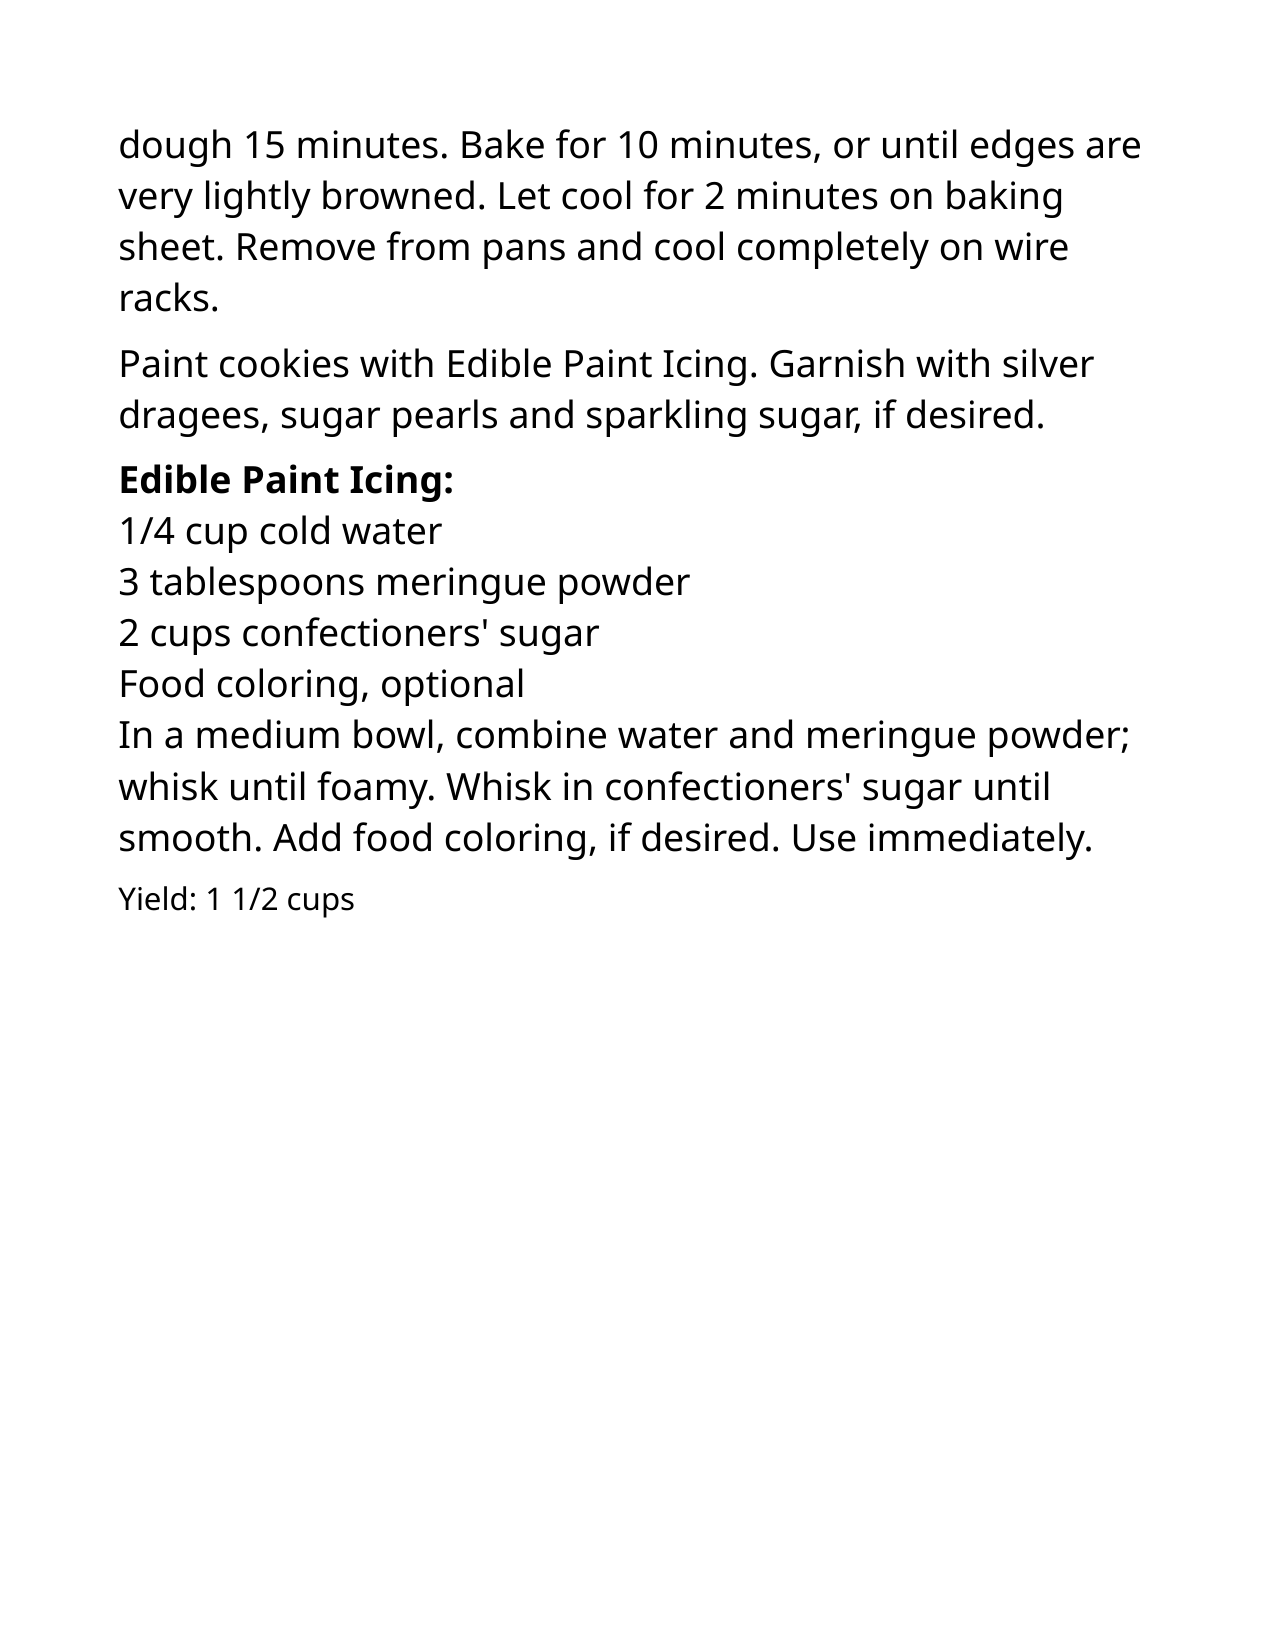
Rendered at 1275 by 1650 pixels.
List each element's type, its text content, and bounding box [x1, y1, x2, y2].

text dough 15 minutes. Bake for 10 minutes, or until edges are very lightly browned. Let cool for 2 minutes on baking sheet. Remove from pans and cool completely on wire racks. [118, 118, 1157, 322]
text Food coloring, optional [118, 658, 1157, 709]
text 2 cups confectioners' sugar [118, 607, 1157, 658]
text 1/4 cup cold water [118, 504, 1157, 556]
text Yield: 1 1/2 cups [118, 876, 1157, 919]
text In a medium bowl, combine water and meringue powder; whisk until foamy. Whisk in confectioners' sugar until smooth. Add food coloring, if desired. Use immediately. [118, 709, 1157, 862]
text Paint cookies with Edible Paint Icing. Garnish with silver dragees, sugar pearls and sparkling sugar, if desired. [118, 337, 1157, 439]
text 3 tablespoons meringue powder [118, 556, 1157, 607]
text Edible Paint Icing: [118, 453, 1157, 504]
